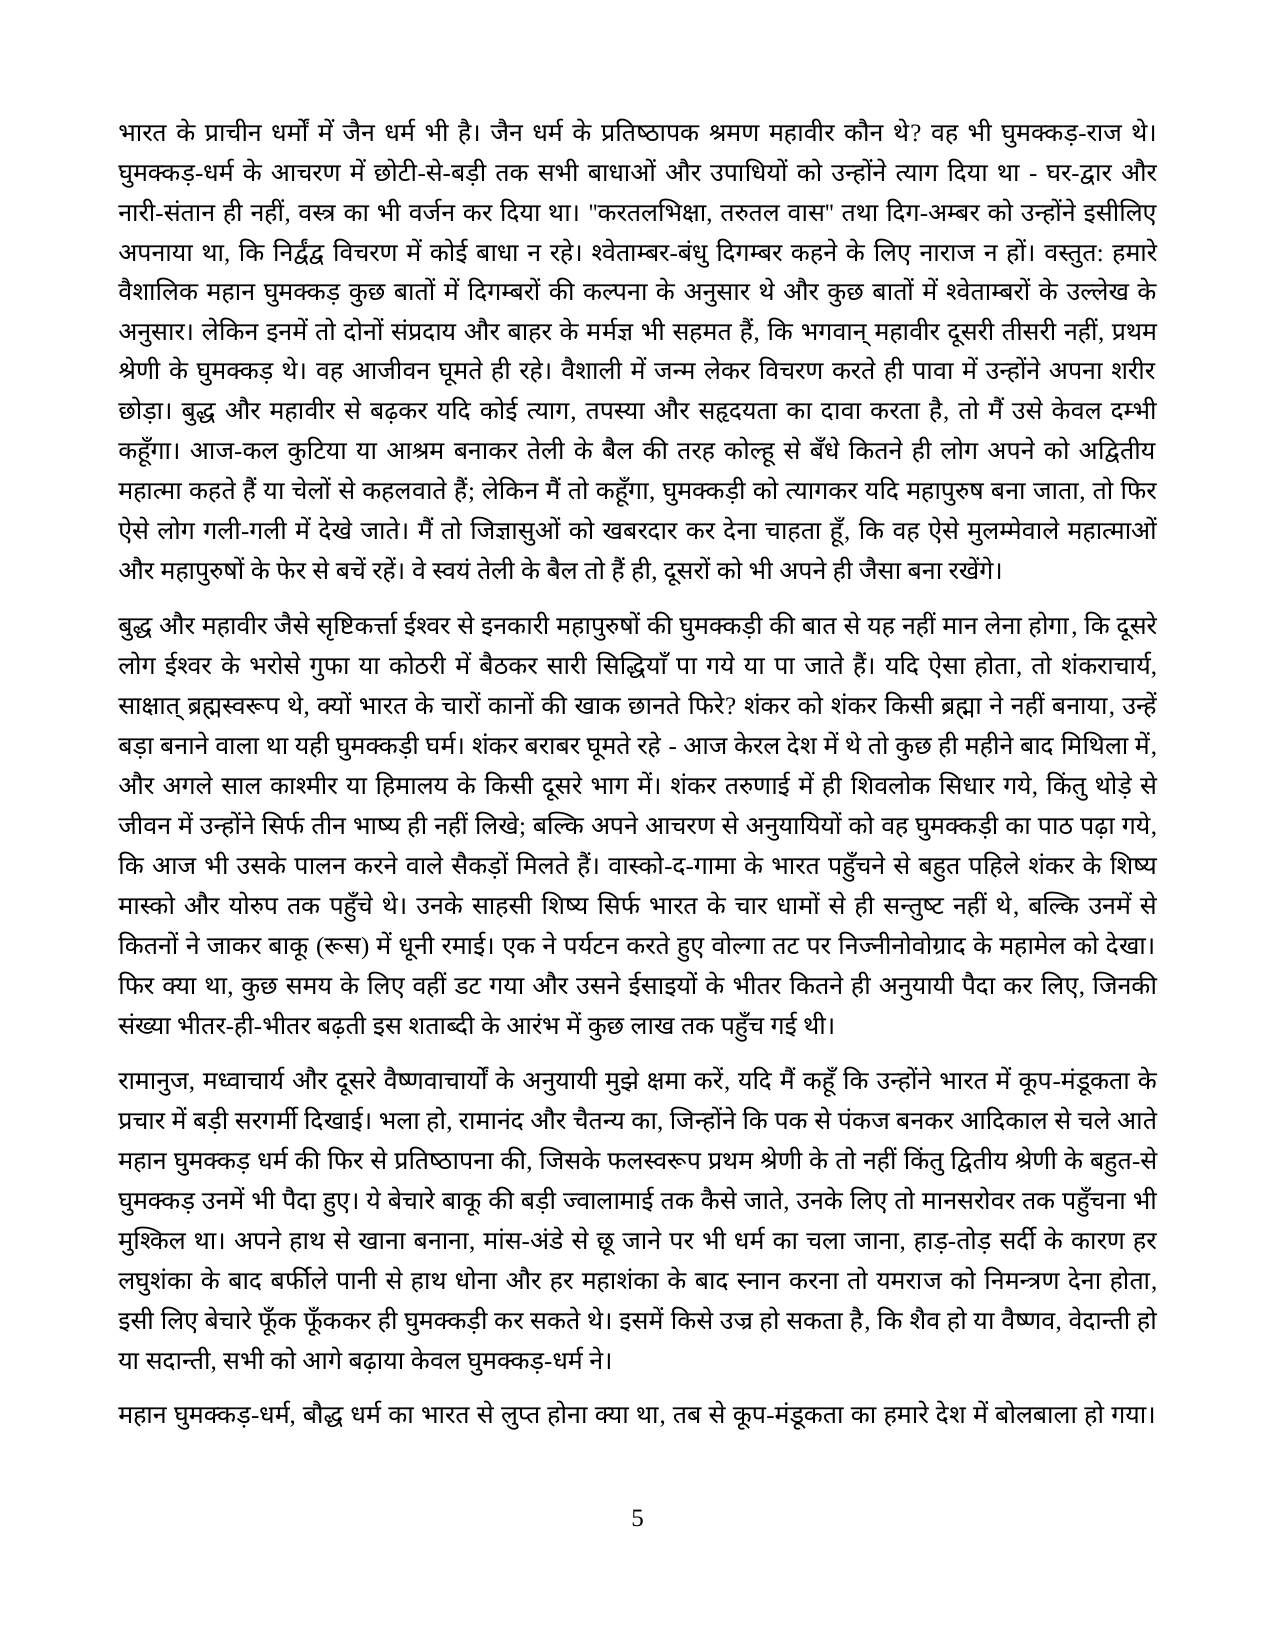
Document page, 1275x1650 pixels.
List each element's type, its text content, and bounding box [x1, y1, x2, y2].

text बुद्ध और महावीर जैसे सृष्टिकर्त्ता ईश्‍वर से इनकारी महापुरुषों की घुमक्कड़ी की बात से यह नहीं मान लेना होगा, कि दूसरे लोग ईश्‍वर के भरोसे गुफा या कोठरी में बैठकर सारी सिद्धियाँ पा गये या पा जाते हैं। यदि ऐसा होता, तो शंकराचार्य, साक्षात् ब्रह्मस्वरूप थे, क्‍यों भारत के चारों कानों की खाक छानते फिरे? शंकर को शंकर किसी ब्रह्मा ने नहीं बनाया, उन्‍हें बड़ा बनाने वाला था यही घुमक्कड़ी घर्म। शंकर बराबर घूमते रहे - आज केरल देश में थे तो कुछ ही महीने बाद मिथिला में, और अगले साल काश्‍मीर या हिमालय के किसी दूसरे भाग में। शंकर तरुणाई में ही शिवलोक सिधार गये, किंतु थोड़े से जीवन में उन्‍होंने सिर्फ तीन भाष्‍य ही नहीं लिखे; बल्कि अपने आचरण से अनुयायियों को वह घुमक्कड़ी का पाठ पढ़ा गये, कि आज भी उसके पालन करने वाले सैकड़ों मिलते हैं। वास्‍को-द-गामा के भारत पहुँचने से बहुत पहिले शंकर के शिष्‍य मास्‍को और योरुप तक पहुँचे थे। उनके साहसी शिष्‍य सिर्फ भारत के चार धामों से ही सन्‍तुष्‍ट नहीं थे, बल्कि उनमें से कितनों ने जाकर बाकू (रूस) में धूनी रमाई। एक ने पर्यटन करते हुए वोल्‍गा तट पर निज्‍नीनोवोग्राद के महामेल को देखा। फिर क्या था, कुछ समय के लिए वहीं डट गया और उसने ईसाइयों के भीतर कितने ही अनुयायी पैदा कर लिए, जिनकी संख्‍या भीतर-ही-भीतर बढ़ती इस शताब्‍दी के आरंभ में कुछ लाख तक पहुँच गई थी। [118, 611, 1157, 1044]
text भारत के प्राचीन धर्मों में जैन धर्म भी है। जैन धर्म के प्रतिष्‍ठापक श्रमण महावीर कौन थे? वह भी घुमक्कड़-राज थे। घुमक्कड़-धर्म के आचरण में छोटी-से-बड़ी तक सभी बाधाओं और उपाधियों को उन्‍होंने त्‍याग दिया था - घर-द्वार और नारी-संतान ही नहीं, वस्‍त्र का भी वर्जन कर दिया था। ''करतलभिक्षा, तरुतल वास'' तथा दिग-अम्‍बर को उन्‍होंने इसीलिए अपनाया था, कि निर्द्वंद्व विचरण में कोई बाधा न रहे। श्‍वेताम्‍बर-बंधु दिगम्‍बर कहने के लिए नाराज न हों। वस्‍तुत: हमारे वैशालिक महान घुमक्कड़ कुछ बातों में दिगम्‍बरों की कल्‍पना के अनुसार थे और कुछ बातों में श्‍वेताम्‍बरों के उल्‍लेख के अनुसार। लेकिन इनमें तो दोनों संप्रदाय और बाहर के मर्मज्ञ भी सहमत हैं, कि भगवान् महावीर दूसरी तीसरी नहीं, प्रथम श्रेणी के घुमक्कड़ थे। वह आजीवन घूमते ही रहे। वैशाली में जन्‍म लेकर विचरण करते ही पावा में उन्‍होंने अपना शरीर छोड़ा। बुद्ध और महावीर से बढ़कर यदि कोई त्‍याग, तपस्‍या और सहृदयता का दावा करता है, तो मैं उसे केवल दम्‍भी कहूँगा। आज-कल कुटिया या आश्रम बनाकर तेली के बैल की तरह कोल्‍हू से बँधे कितने ही लोग अपने को अद्वितीय महात्मा कहते हैं या चेलों से कहलवाते हैं; लेकिन मैं तो कहूँगा, घुमक्कड़ी को त्‍यागकर यदि महापुरुष बना जाता, तो फिर ऐसे लोग गली-गली में देखे जाते। मैं तो जिज्ञासुओं को खबरदार कर देना चाहता हूँ, कि वह ऐसे मुलम्‍मेवाले महात्‍माओं और महापुरुषों के फेर से बचें रहें। वे स्वयं तेली के बैल तो हैं ही, दूसरों को भी अपने ही जैसा बना रखेंगे। [118, 118, 1157, 590]
text रामानुज, मध्‍वाचार्य और दूसरे वैष्‍णवाचार्यों के अनुयायी मुझे क्षमा करें, यदि मैं कहूँ कि उन्‍होंने भारत में कूप-मंडूकता के प्रचार में बड़ी सरगर्मी दिखाई। भला हो, रामानंद और चैतन्‍य का, जिन्‍होंने कि पक से पंकज बनकर आदिकाल से चले आते महान घुमक्कड़ धर्म की फिर से प्रतिष्‍ठापना की, जिसके फलस्वरूप प्रथम श्रेणी के तो नहीं किंतु द्वितीय श्रेणी के बहुत-से घुमक्कड़ उनमें भी पैदा हुए। ये बेचारे बाकू की बड़ी ज्वालामाई तक कैसे जाते, उनके लिए तो मानसरोवर तक पहुँचना भी मुश्किल था। अपने हाथ से खाना बनाना, मांस-अंडे से छू जाने पर भी धर्म का चला जाना, हाड़-तोड़ सर्दी के कारण हर लघुशंका के बाद बर्फीले पानी से हाथ धोना और हर महाशंका के बाद स्नान करना तो यमराज को निमन्‍त्रण देना होता, इसी लिए बेचारे फूँक फूँककर ही घुमक्कड़ी कर सकते थे। इसमें किसे उज्र हो सकता है, कि शैव हो या वैष्‍णव, वेदान्‍ती हो या सदान्‍ती, सभी को आगे बढ़ाया केवल घुमक्कड़-धर्म ने। [118, 1066, 1157, 1379]
text महान घुमक्कड़-धर्म, बौद्ध धर्म का भारत से लुप्‍त होना क्या था, तब से कूप-मंडूकता का हमारे देश में बोलबाला हो गया। सात शताब्दियाँ बीत गईं, और इन सातों शताब्दियों में दासता और परतंत्रता हमारे देश में पैर तोड़कर बैठ गई, यह कोई आकस्मिक बात नहीं थी। लेकिन समाज के अगुओं ने चाहे कितना ही कूप-मंडूक बनाना चाहा, लेकिन इस देश में माई-के-लाल जब-तब पैदा होते रहे, जिन्‍होंने कर्मपथ की ओर संकेत किया। हमारे इतिहास में गुरु नानक का समय दूर का नहीं है, लेकिन अपने समय के वह महान घुमक्कड़ थे। उन्‍होंने भारत-भ्रमण को ही पर्याप्‍त नहीं समझा और ईरान और अरब तक का धावा मारा। घुमक्कड़ी किसी बड़े योग से कम सिद्धिदायिनी नहीं है, और निर्भीक तो वह एक नम्‍बर का बना देती है। घुमक्कड़ नानक मक्‍के में जाके काबा की ओर पैर फैलाकर सो गये, मुल्‍लों में इतनी सहिष्‍णुता होती तो आदमी होते। उन्‍होंने एतराज किया और पैर पकड़ के दूसरी ओर करना चाहा। उनको यह देखकर बड़ा अचरज हुआ कि जिस तरफ घुमक्कड़ नानक का पैर घूम रहा है, काबा भी उसी ओर चला जा रहा है। यह है चमत्‍कार! आज के सर्वशक्तिमान, किंतु कोठरी में बंद महात्‍माओं में है कोई ऐसा, जो नानक की तरह हिम्‍मत और चमत्‍कार दिखलाए? [118, 1401, 1157, 1434]
